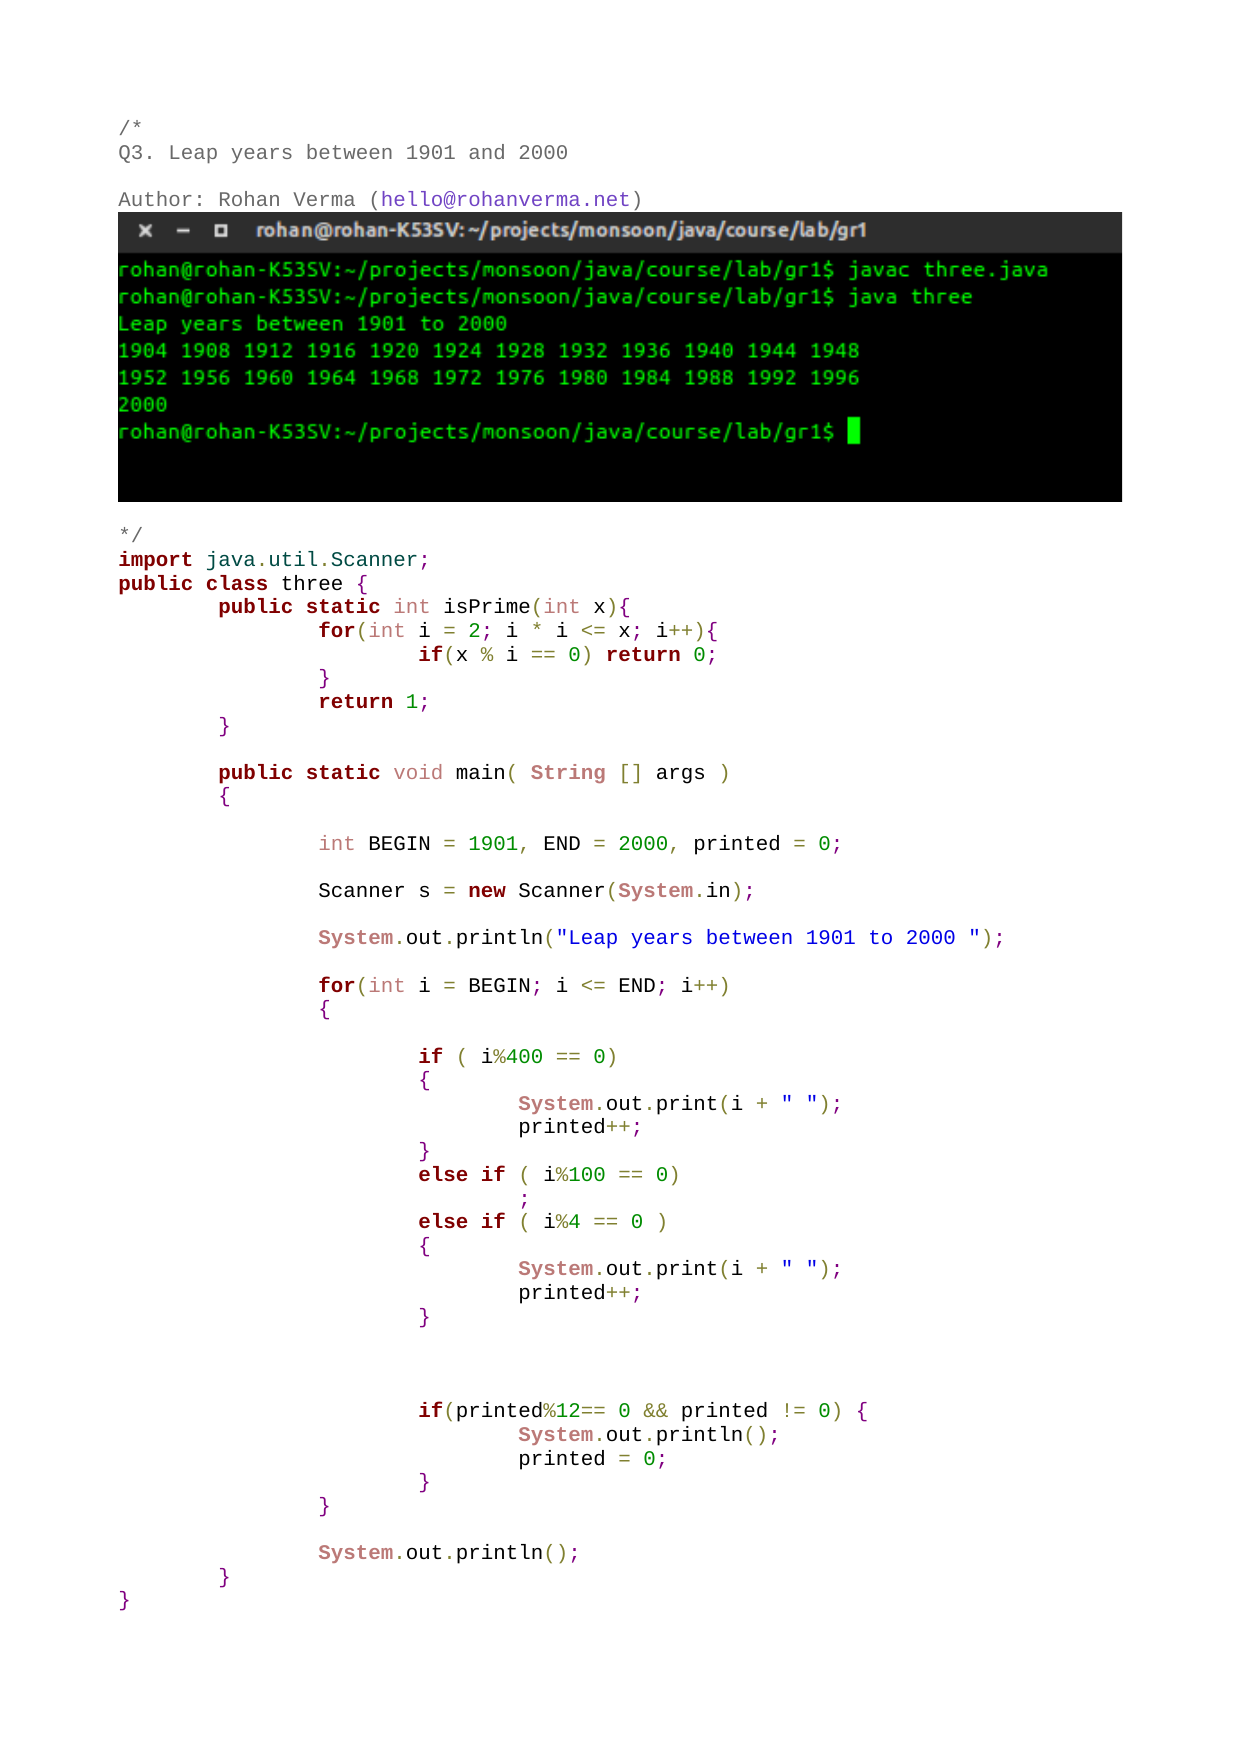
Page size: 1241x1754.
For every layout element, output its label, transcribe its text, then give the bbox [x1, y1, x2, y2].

text System.out.print(i + " "); [118, 1258, 1122, 1282]
text int BEGIN = 1901, END = 2000, printed = 0; [118, 833, 1122, 856]
picture [118, 212, 1123, 502]
text for(int i = 2; i * i <= x; i++){ [118, 620, 1122, 644]
text else if ( i%100 == 0) [118, 1164, 1122, 1187]
text Scanner s = new Scanner(System.in); [118, 880, 1122, 904]
text Q3. Leap years between 1901 and 2000 [118, 142, 1122, 165]
text } [118, 1471, 1122, 1495]
text public class three { [118, 573, 1122, 596]
text } [118, 1589, 1122, 1613]
text printed++; [118, 1117, 1122, 1140]
text */ [118, 525, 1122, 549]
text else if ( i%4 == 0 ) [118, 1211, 1122, 1235]
text System.out.println(); [118, 1542, 1122, 1566]
text { [118, 998, 1122, 1022]
text for(int i = BEGIN; i <= END; i++) [118, 975, 1122, 998]
text ; [118, 1187, 1122, 1211]
text } [118, 1306, 1122, 1329]
text Author: Rohan Verma (hello@rohanverma.net) [118, 189, 1122, 212]
text { [118, 786, 1122, 809]
text if(x % i == 0) return 0; [118, 644, 1122, 667]
text /* [118, 118, 1122, 142]
text } [118, 1566, 1122, 1589]
text public static void main( String [] args ) [118, 762, 1122, 786]
text { [118, 1235, 1122, 1258]
text public static int isPrime(int x){ [118, 596, 1122, 620]
text return 1; [118, 691, 1122, 714]
text } [118, 1495, 1122, 1518]
text } [118, 714, 1122, 738]
text if(printed%12== 0 && printed != 0) { [118, 1400, 1122, 1424]
text printed++; [118, 1282, 1122, 1306]
text } [118, 1140, 1122, 1164]
text if ( i%400 == 0) [118, 1046, 1122, 1069]
text } [118, 667, 1122, 691]
text System.out.print(i + " "); [118, 1093, 1122, 1117]
text { [118, 1069, 1122, 1093]
text import java.util.Scanner; [118, 549, 1122, 573]
text System.out.println("Leap years between 1901 to 2000 "); [118, 927, 1122, 951]
text System.out.println(); [118, 1424, 1122, 1448]
text printed = 0; [118, 1448, 1122, 1471]
